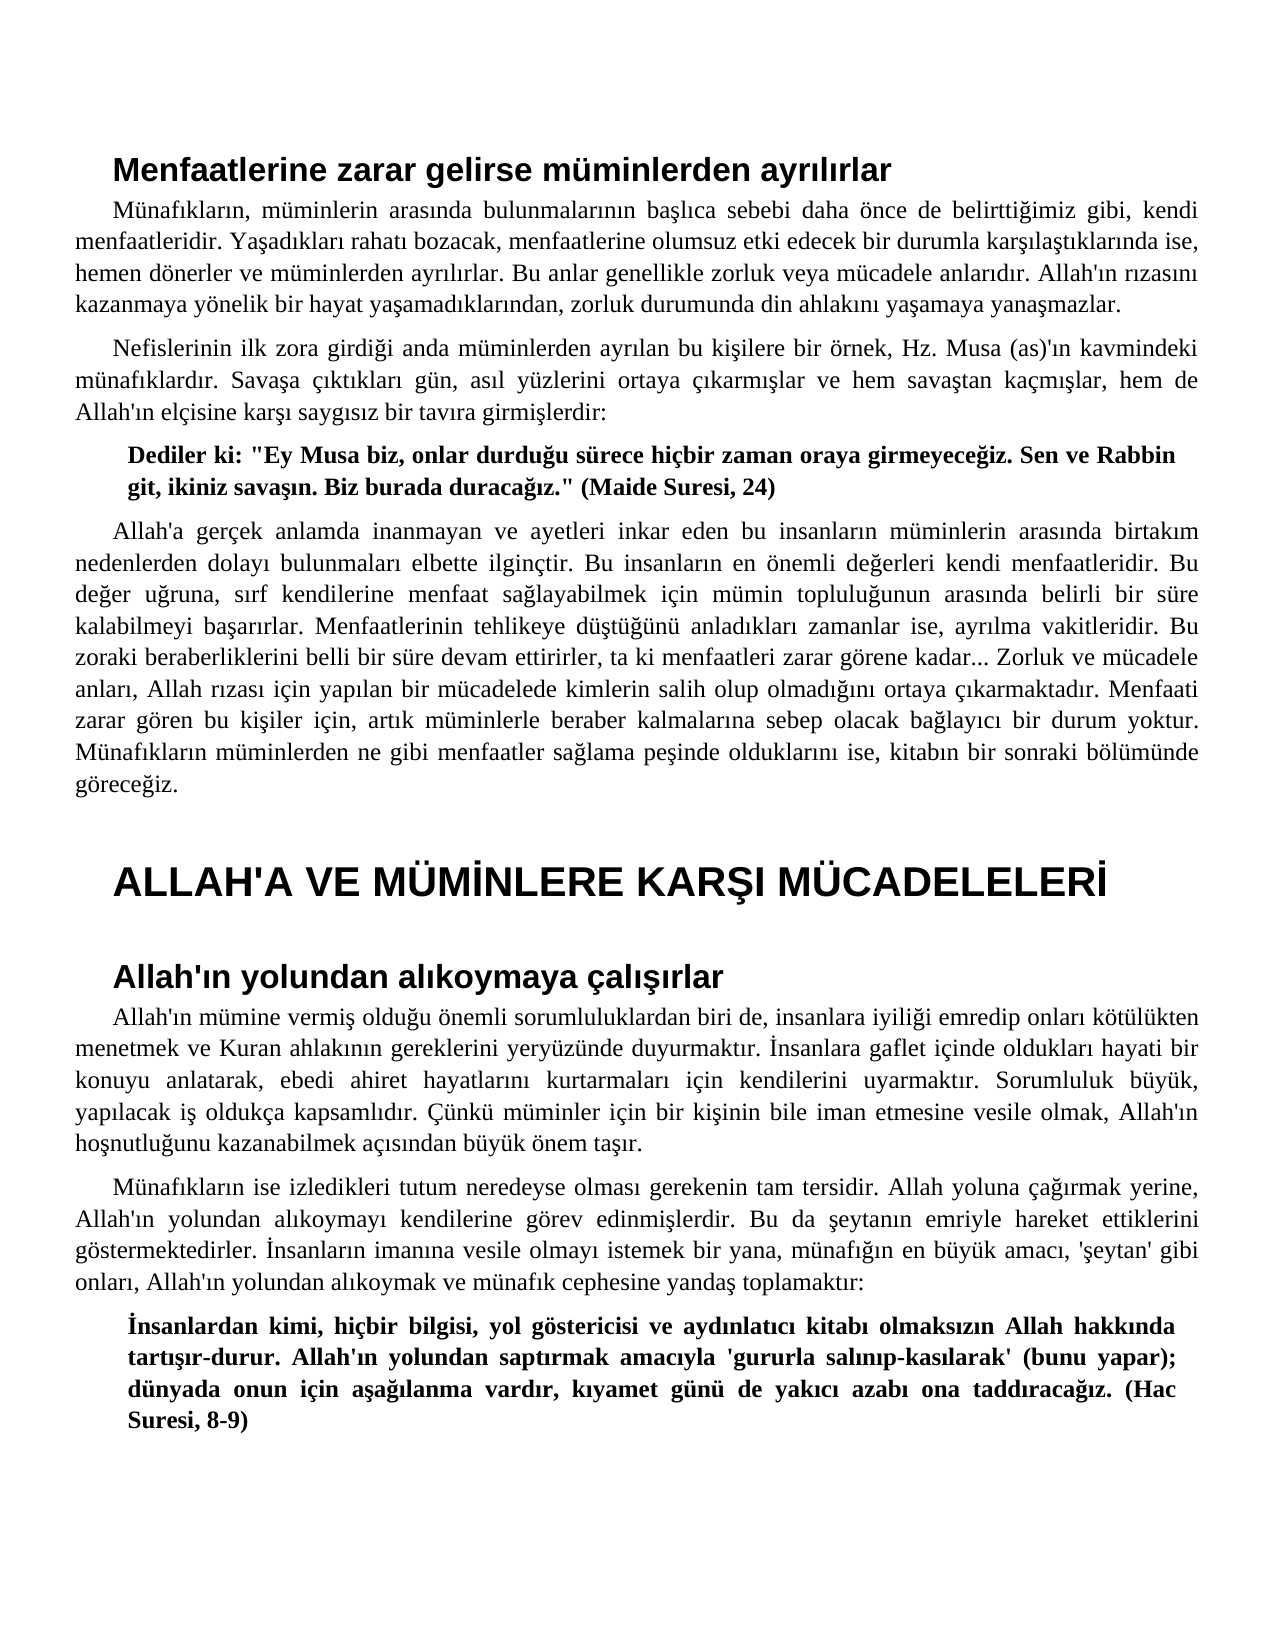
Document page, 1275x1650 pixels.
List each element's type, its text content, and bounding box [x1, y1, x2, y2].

text Münafıkların ise izledikleri tutum neredeyse olması gerekenin tam tersidir. Allah yoluna çağırmak yerine, Allah'ın yolundan alıkoymayı kendilerine görev edinmişlerdir. Bu da şeytanın emriyle hareket ettiklerini göstermektedirler. İnsanların imanına vesile olmayı istemek bir yana, münafığın en büyük amacı, 'şeytan' gibi onları, Allah'ın yolundan alıkoymak ve münafık cephesine yandaş toplamaktır: [75, 1172, 1200, 1296]
text İnsanlardan kimi, hiçbir bilgisi, yol göstericisi ve aydınlatıcı kitabı olmaksızın Allah hakkında tartışır-durur. Allah'ın yolundan saptırmak amacıyla 'gururla salınıp-kasılarak' (bunu yapar); dünyada onun için aşağılanma vardır, kıyamet günü de yakıcı azabı ona taddıracağız. (Hac Suresi, 8-9) [127, 1311, 1177, 1434]
subtitle ALLAH'A VE MÜMİNLERE KARŞI MÜCADELELERİ [112, 857, 1200, 905]
text Dediler ki: "Ey Musa biz, onlar durduğu sürece hiçbir zaman oraya girmeyeceğiz. Sen ve Rabbin git, ikiniz savaşın. Biz burada duracağız." (Maide Suresi, 24) [127, 441, 1177, 501]
subtitle Allah'ın yolundan alıkoymaya çalışırlar [112, 957, 1200, 996]
text Allah'a gerçek anlamda inanmayan ve ayetleri inkar eden bu insanların müminlerin arasında birtakım nedenlerden dolayı bulunmaları elbette ilginçtir. Bu insanların en önemli değerleri kendi menfaatleridir. Bu değer uğruna, sırf kendilerine menfaat sağlayabilmek için mümin topluluğunun arasında belirli bir süre kalabilmeyi başarırlar. Menfaatlerinin tehlikeye düştüğünü anladıkları zamanlar ise, ayrılma vakitleridir. Bu zoraki beraberliklerini belli bir süre devam ettirirler, ta ki menfaatleri zarar görene kadar... Zorluk ve mücadele anları, Allah rızası için yapılan bir mücadelede kimlerin salih olup olmadığını ortaya çıkarmaktadır. Menfaati zarar gören bu kişiler için, artık müminlerle beraber kalmalarına sebep olacak bağlayıcı bir durum yoktur. Münafıkların müminlerden ne gibi menfaatler sağlama peşinde olduklarını ise, kitabın bir sonraki bölümünde göreceğiz. [75, 516, 1200, 797]
text Nefislerinin ilk zora girdiği anda müminlerden ayrılan bu kişilere bir örnek, Hz. Musa (as)'ın kavmindeki münafıklardır. Savaşa çıktıkları gün, asıl yüzlerini ortaya çıkarmışlar ve hem savaştan kaçmışlar, hem de Allah'ın elçisine karşı saygısız bir tavıra girmişlerdir: [75, 333, 1200, 425]
text Münafıkların, müminlerin arasında bulunmalarının başlıca sebebi daha önce de belirttiğimiz gibi, kendi menfaatleridir. Yaşadıkları rahatı bozacak, menfaatlerine olumsuz etki edecek bir durumla karşılaştıklarında ise, hemen dönerler ve müminlerden ayrılırlar. Bu anlar genellikle zorluk veya mücadele anlarıdır. Allah'ın rızasını kazanmaya yönelik bir hayat yaşamadıklarından, zorluk durumunda din ahlakını yaşamaya yanaşmazlar. [75, 195, 1200, 318]
text Allah'ın mümine vermiş olduğu önemli sorumluluklardan biri de, insanlara iyiliği emredip onları kötülükten menetmek ve Kuran ahlakının gereklerini yeryüzünde duyurmaktır. İnsanlara gaflet içinde oldukları hayati bir konuyu anlatarak, ebedi ahiret hayatlarını kurtarmaları için kendilerini uyarmaktır. Sorumluluk büyük, yapılacak iş oldukça kapsamlıdır. Çünkü müminler için bir kişinin bile iman etmesine vesile olmak, Allah'ın hoşnutluğunu kazanabilmek açısından büyük önem taşır. [75, 1002, 1200, 1157]
subtitle Menfaatlerine zarar gelirse müminlerden ayrılırlar [112, 150, 1200, 188]
